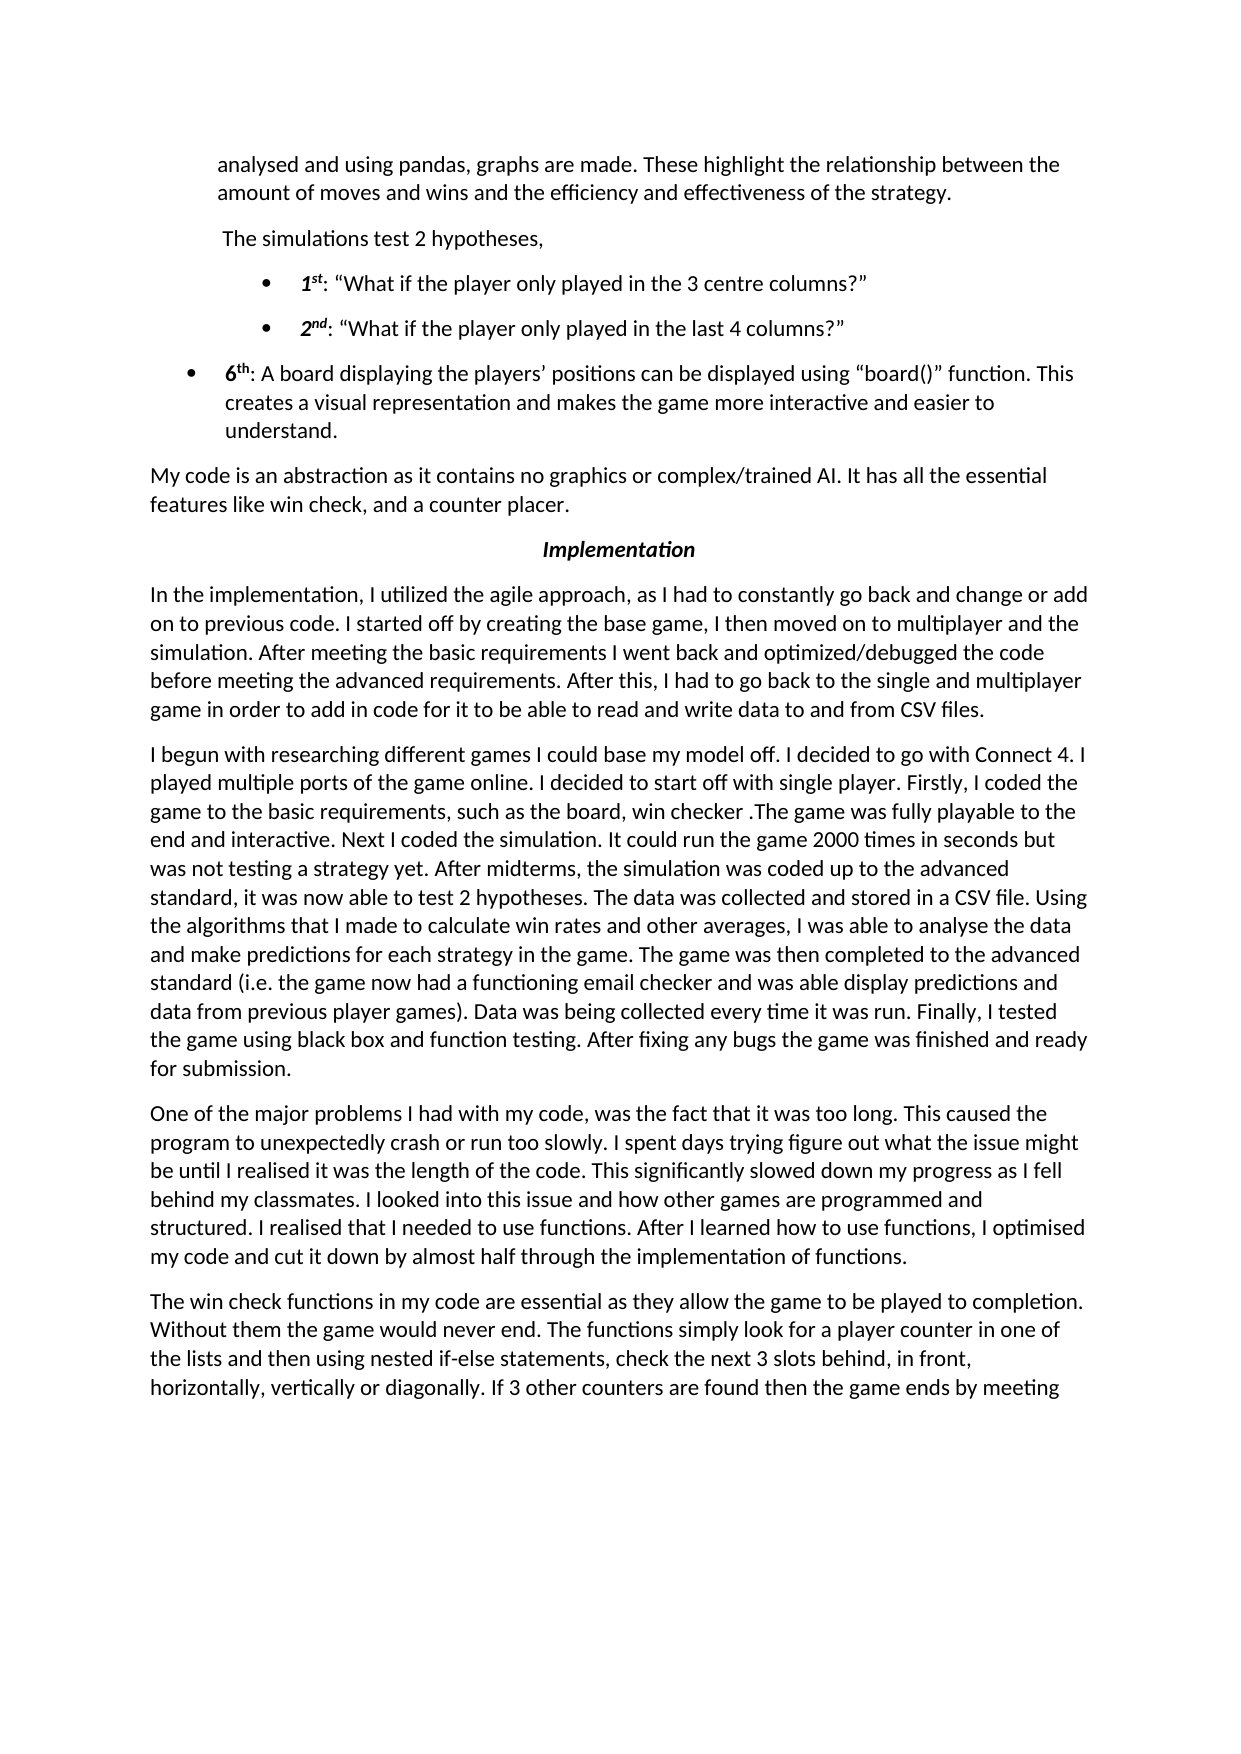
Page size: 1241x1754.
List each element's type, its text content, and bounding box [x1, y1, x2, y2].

text One of the major problems I had with my code, was the fact that it was too long. This caused the program to unexpectedly crash or run too slowly. I spent days trying figure out what the issue might be until I realised it was the length of the code. This significantly slowed down my progress as I fell behind my classmates. I looked into this issue and how other games are programmed and structured. I realised that I needed to use functions. After I learned how to use functions, I optimised my code and cut it down by almost half through the implementation of functions. [150, 1099, 1090, 1270]
text The win check functions in my code are essential as they allow the game to be played to completion. Without them the game would never end. The functions simply look for a player counter in one of the lists and then using nested if-else statements, check the next 3 slots behind, in front, horizontally, vertically or diagonally. If 3 other counters are found then the game ends by meeting [150, 1287, 1090, 1401]
text I begun with researching different games I could base my model off. I decided to go with Connect 4. I played multiple ports of the game online. I decided to start off with single player. Firstly, I coded the game to the basic requirements, such as the board, win checker .The game was fully playable to the end and interactive. Next I coded the simulation. It could run the game 2000 times in seconds but was not testing a strategy yet. After midterms, the simulation was coded up to the advanced standard, it was now able to test 2 hypotheses. The data was collected and stored in a CSV file. Using the algorithms that I made to calculate win rates and other averages, I was able to analyse the data and make predictions for each strategy in the game. The game was then completed to the advanced standard (i.e. the game now had a functioning email checker and was able display predictions and data from previous player games). Data was being collected every time it was run. Finally, I tested the game using black box and function testing. After fixing any bugs the game was finished and ready for submission. [150, 740, 1090, 1082]
text My code is an abstraction as it contains no graphics or complex/trained AI. It has all the essential features like win check, and a counter placer. [150, 462, 1090, 518]
list 2nd: “What if the player only played in the last 4 columns?” [262, 314, 1090, 342]
text In the implementation, I utilized the agile approach, as I had to constantly go back and change or add on to previous code. I started off by creating the base game, I then moved on to multiplayer and the simulation. After meeting the basic requirements I went back and optimized/debugged the code before meeting the advanced requirements. After this, I had to go back to the single and multiplayer game in order to add in code for it to be able to read and write data to and from CSV files. [150, 581, 1090, 723]
text Implementation [150, 535, 1090, 563]
list The simulations test 2 hypotheses, [217, 224, 1090, 252]
list 1st: “What if the player only played in the 3 centre columns?” [262, 269, 1090, 297]
list analysed and using pandas, graphs are made. These highlight the relationship between the amount of moves and wins and the efficiency and effectiveness of the strategy. [179, 150, 1090, 207]
list 6th: A board displaying the players’ positions can be displayed using “board()” function. This creates a visual representation and makes the game more interactive and easier to understand. [187, 359, 1090, 444]
